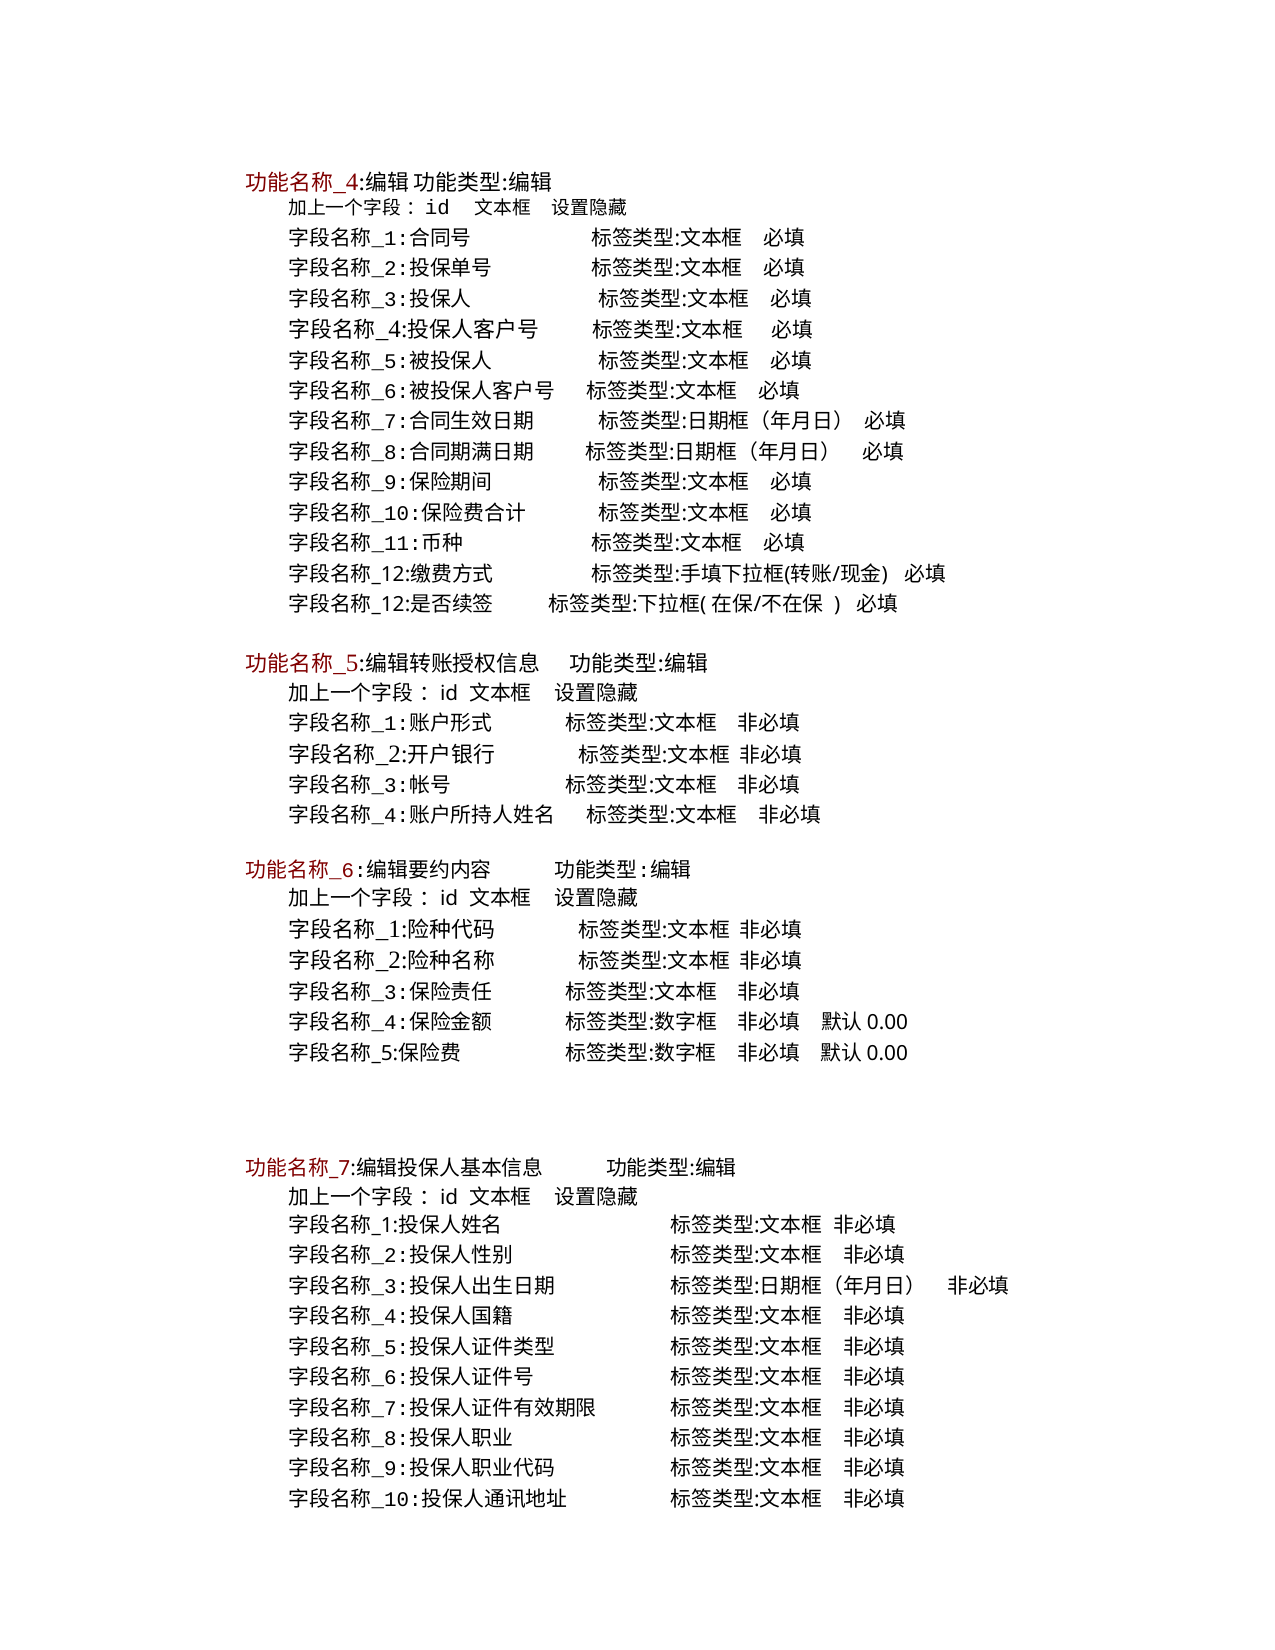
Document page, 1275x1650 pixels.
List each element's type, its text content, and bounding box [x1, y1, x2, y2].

text 字段名称_10:投保人通讯地址 标签类型:文本框 非必填 [118, 1482, 1157, 1512]
text 加上一个字段 ：id 文本框 设置隐藏 [118, 1182, 1157, 1210]
text 字段名称_7:投保人证件有效期限 标签类型:文本框 非必填 [118, 1391, 1157, 1421]
text 字段名称_1:账户形式 标签类型:文本框 非必填 [118, 706, 1157, 737]
text 字段名称_5:被投保人 标签类型:文本框 必填 [118, 344, 1157, 374]
text 加上一个字段 ：id 文本框 设置隐藏 [118, 197, 1157, 221]
text 加上一个字段 ：id 文本框 设置隐藏 [118, 883, 1157, 912]
text 字段名称_2:开户银行 标签类型:文本框 非必填 [118, 737, 1157, 768]
text 字段名称_3:保险责任 标签类型:文本框 非必填 [118, 975, 1157, 1005]
text 字段名称_6:投保人证件号 标签类型:文本框 非必填 [118, 1360, 1157, 1391]
text 字段名称_11:币种 标签类型:文本框 必填 [118, 526, 1157, 557]
text 字段名称_6:被投保人客户号 标签类型:文本框 必填 [118, 374, 1157, 405]
text 字段名称_8:投保人职业 标签类型:文本框 非必填 [118, 1421, 1157, 1452]
text 字段名称_4:保险金额 标签类型:数字框 非必填 默认0.00 [118, 1005, 1157, 1036]
text 功能名称_5:编辑转账授权信息 功能类型:编辑 [118, 646, 1157, 678]
text 字段名称_2:投保单号 标签类型:文本框 必填 [118, 251, 1157, 282]
text 字段名称_10:保险费合计 标签类型:文本框 必填 [118, 496, 1157, 526]
text 功能名称_6:编辑要约内容 功能类型:编辑 [118, 853, 1157, 883]
text 字段名称_3:投保人出生日期 标签类型:日期框（年月日） 非必填 [118, 1269, 1157, 1299]
text 功能名称_7:编辑投保人基本信息 功能类型:编辑 [118, 1151, 1157, 1182]
text 字段名称_3:投保人 标签类型:文本框 必填 [118, 282, 1157, 312]
text 字段名称_4:账户所持人姓名 标签类型:文本框 非必填 [118, 799, 1157, 829]
text 字段名称_8:合同期满日期 标签类型:日期框（年月日） 必填 [118, 435, 1157, 466]
text 字段名称_2:投保人性别 标签类型:文本框 非必填 [118, 1239, 1157, 1269]
text 字段名称_1:投保人姓名 标签类型:文本框 非必填 [118, 1210, 1157, 1239]
text 字段名称_9:保险期间 标签类型:文本框 必填 [118, 466, 1157, 496]
text 加上一个字段 ：id 文本框 设置隐藏 [118, 678, 1157, 706]
text 字段名称_3:帐号 标签类型:文本框 非必填 [118, 768, 1157, 799]
text 字段名称_1:险种代码 标签类型:文本框 非必填 [118, 912, 1157, 943]
text 字段名称_4:投保人客户号 标签类型:文本框 必填 [118, 312, 1157, 344]
text 字段名称_5:投保人证件类型 标签类型:文本框 非必填 [118, 1330, 1157, 1360]
text 字段名称_5:保险费 标签类型:数字框 非必填 默认0.00 [118, 1036, 1157, 1066]
text 字段名称_12:缴费方式 标签类型:手填下拉框(转账/现金) 必填 [118, 557, 1157, 587]
text 字段名称_1:合同号 标签类型:文本框 必填 [118, 221, 1157, 251]
text 字段名称_9:投保人职业代码 标签类型:文本框 非必填 [118, 1452, 1157, 1482]
text 字段名称_12:是否续签 标签类型:下拉框( 在保/不在保 ) 必填 [118, 587, 1157, 617]
text 字段名称_2:险种名称 标签类型:文本框 非必填 [118, 943, 1157, 975]
text 字段名称_7:合同生效日期 标签类型:日期框（年月日） 必填 [118, 405, 1157, 435]
text 字段名称_4:投保人国籍 标签类型:文本框 非必填 [118, 1299, 1157, 1330]
text 功能名称_4:编辑 功能类型:编辑 [118, 165, 1157, 197]
